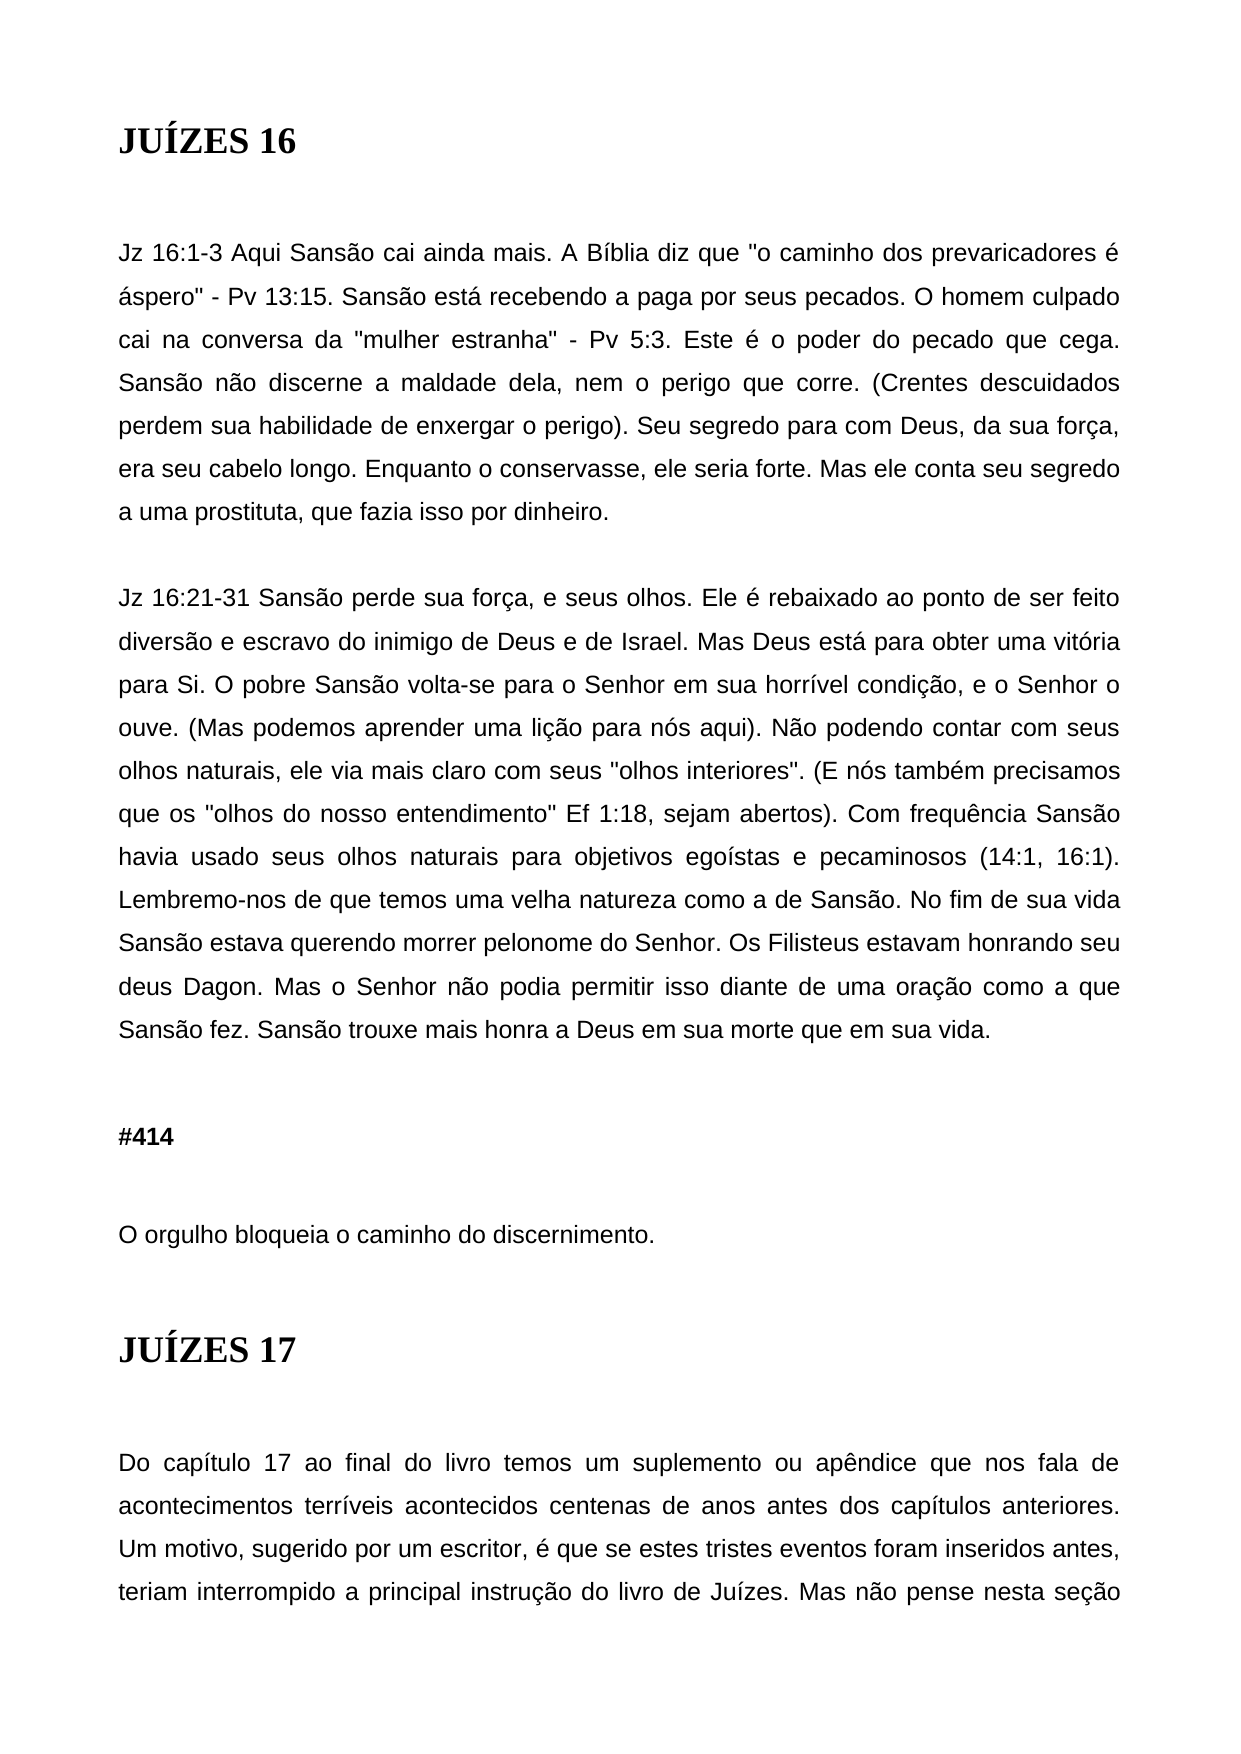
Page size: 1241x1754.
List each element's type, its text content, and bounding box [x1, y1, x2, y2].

text Jz 16:21-31 Sansão perde sua força, e seus olhos. Ele é rebaixado ao ponto de ser feito diversão e escravo do inimigo de Deus e de Israel. Mas Deus está para obter uma vitória para Si. O pobre Sansão volta-se para o Senhor em sua horrível condição, e o Senhor o ouve. (Mas podemos aprender uma lição para nós aqui). Não podendo contar com seus olhos naturais, ele via mais claro com seus "olhos interiores". (E nós também precisamos que os "olhos do nosso entendimento" Ef 1:18, sejam abertos). Com frequência Sansão havia usado seus olhos naturais para objetivos egoístas e pecaminosos (14:1, 16:1). Lembremo-nos de que temos uma velha natureza como a de Sansão. No fim de sua vida Sansão estava querendo morrer pelonome do Senhor. Os Filisteus estavam honrando seu deus Dagon. Mas o Senhor não podia permitir isso diante de uma oração como a que Sansão fez. Sansão trouxe mais honra a Deus em sua morte que em sua vida. [118, 583, 1122, 1043]
subtitle JUÍZES 16 [118, 118, 1122, 161]
subtitle #414 [118, 1122, 1122, 1151]
text Do capítulo 17 ao final do livro temos um suplemento ou apêndice que nos fala de acontecimentos terríveis acontecidos centenas de anos antes dos capítulos anteriores. Um motivo, sugerido por um escritor, é que se estes tristes eventos foram inseridos antes, teriam interrompido a principal instrução do livro de Juízes. Mas não pense nesta seção [118, 1448, 1122, 1606]
subtitle JUÍZES 17 [118, 1328, 1122, 1371]
text Jz 16:1-3 Aqui Sansão cai ainda mais. A Bíblia diz que "o caminho dos prevaricadores é áspero" - Pv 13:15. Sansão está recebendo a paga por seus pecados. O homem culpado cai na conversa da "mulher estranha" - Pv 5:3. Este é o poder do pecado que cega. Sansão não discerne a maldade dela, nem o perigo que corre. (Crentes descuidados perdem sua habilidade de enxergar o perigo). Seu segredo para com Deus, da sua força, era seu cabelo longo. Enquanto o conservasse, ele seria forte. Mas ele conta seu segredo a uma prostituta, que fazia isso por dinheiro. [118, 238, 1122, 526]
text O orgulho bloqueia o caminho do discernimento. [118, 1221, 1122, 1249]
